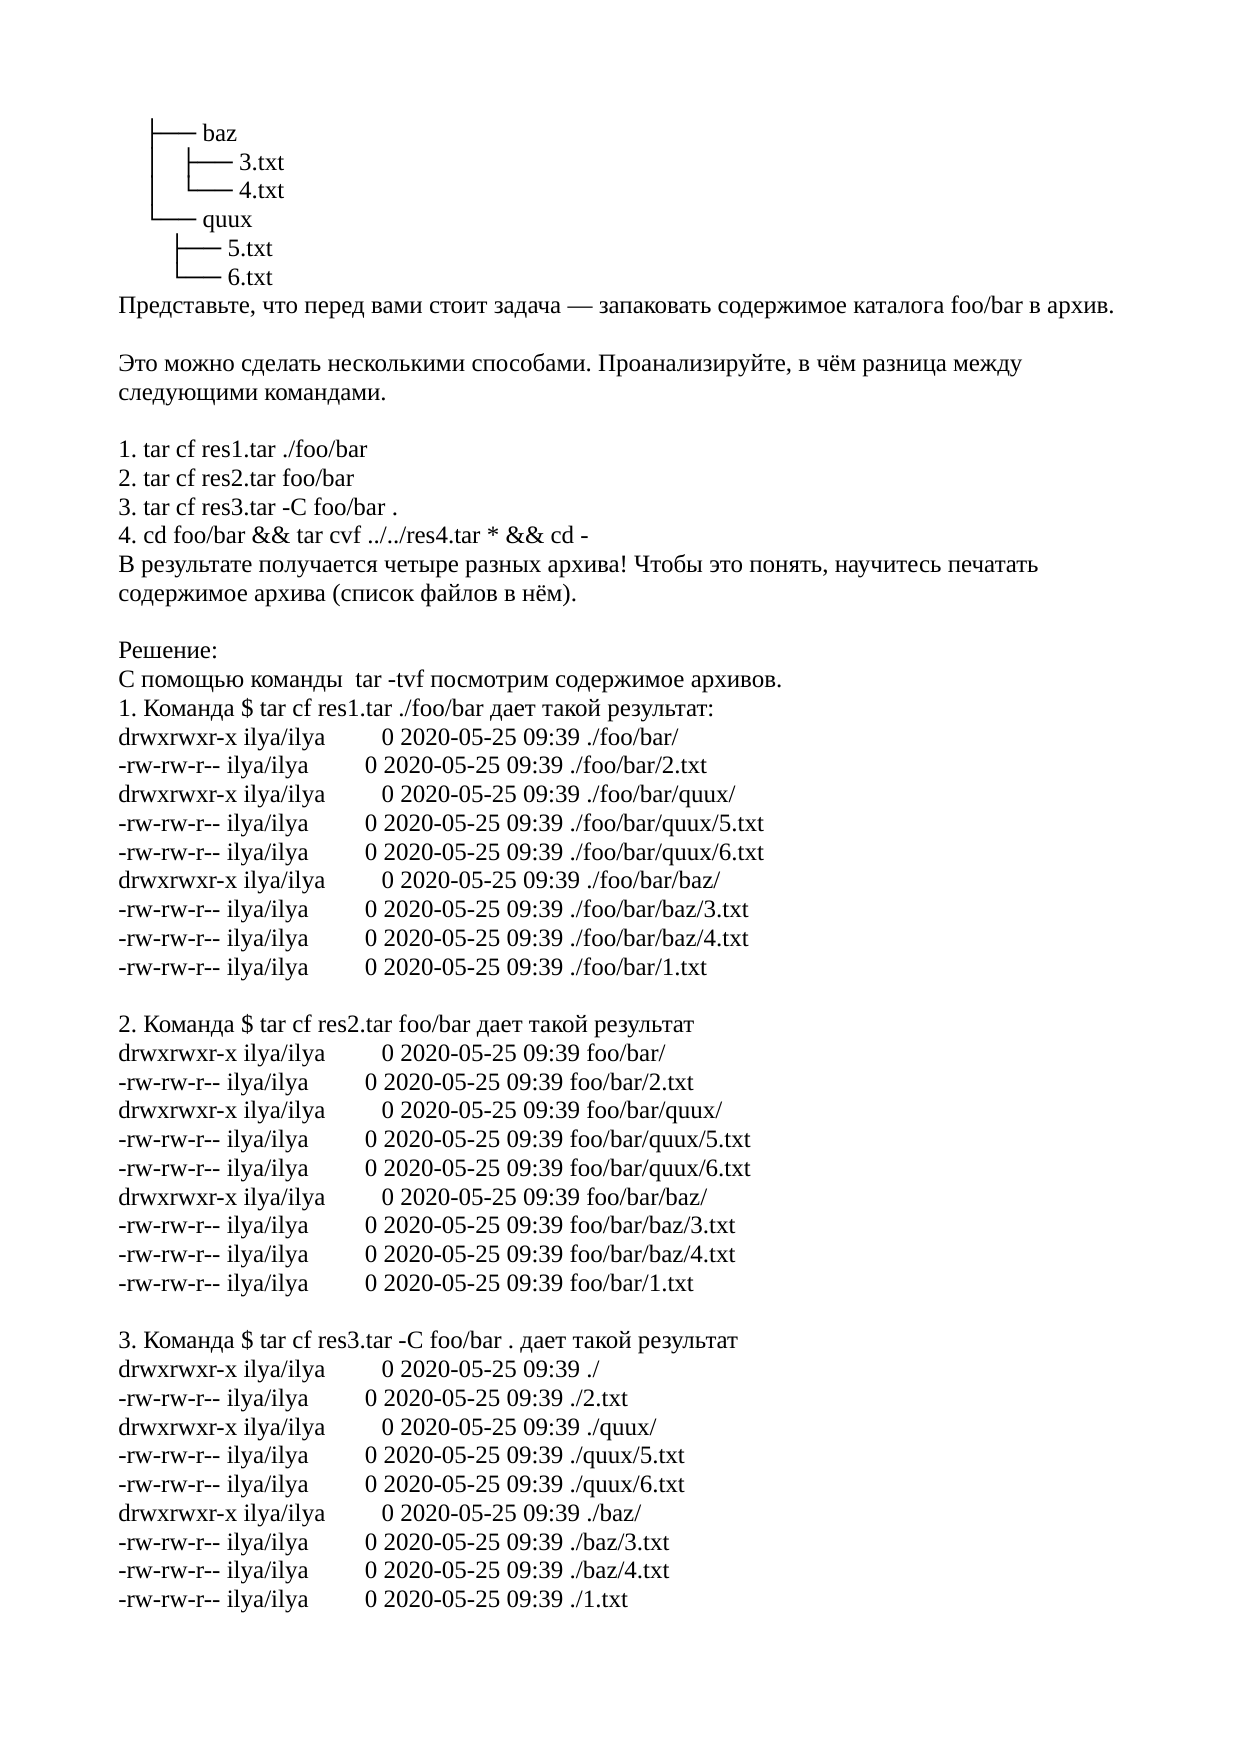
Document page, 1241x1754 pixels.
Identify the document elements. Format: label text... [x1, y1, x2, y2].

text drwxrwxr-x ilya/ilya 0 2020-05-25 09:39 ./foo/bar/quux/ [118, 779, 1122, 808]
text 1. tar cf res1.tar ./foo/bar [118, 434, 1122, 463]
text drwxrwxr-x ilya/ilya 0 2020-05-25 09:39 foo/bar/baz/ [118, 1182, 1122, 1211]
text 4. cd foo/bar && tar cvf ../../res4.tar * && cd - [118, 521, 1122, 549]
text -rw-rw-r-- ilya/ilya 0 2020-05-25 09:39 foo/bar/baz/4.txt [118, 1239, 1122, 1268]
text drwxrwxr-x ilya/ilya 0 2020-05-25 09:39 ./quux/ [118, 1412, 1122, 1441]
text Это можно сделать несколькими способами. Проанализируйте, в чём разница между следующими командами. [118, 348, 1122, 406]
text drwxrwxr-x ilya/ilya 0 2020-05-25 09:39 ./foo/bar/baz/ [118, 866, 1122, 894]
text -rw-rw-r-- ilya/ilya 0 2020-05-25 09:39 ./foo/bar/baz/3.txt [118, 894, 1122, 923]
text Представьте, что перед вами стоит задача — запаковать содержимое каталога foo/bar в архив. [118, 291, 1122, 319]
text drwxrwxr-x ilya/ilya 0 2020-05-25 09:39 ./ [118, 1354, 1122, 1383]
text -rw-rw-r-- ilya/ilya 0 2020-05-25 09:39 ./1.txt [118, 1584, 1122, 1613]
text -rw-rw-r-- ilya/ilya 0 2020-05-25 09:39 foo/bar/1.txt [118, 1268, 1122, 1297]
text -rw-rw-r-- ilya/ilya 0 2020-05-25 09:39 ./quux/6.txt [118, 1469, 1122, 1498]
text │ ├── 3.txt [189, 147, 1122, 176]
text В результате получается четыре разных архива! Чтобы это понять, научитесь печатать содержимое архива (список файлов в нём). [118, 549, 1122, 607]
text -rw-rw-r-- ilya/ilya 0 2020-05-25 09:39 ./quux/5.txt [118, 1441, 1122, 1469]
text ├── baz [118, 118, 151, 147]
text 3. Команда $ tar cf res3.tar -C foo/bar . дает такой результат [118, 1326, 1122, 1354]
text -rw-rw-r-- ilya/ilya 0 2020-05-25 09:39 ./foo/bar/baz/4.txt [118, 923, 1122, 952]
text -rw-rw-r-- ilya/ilya 0 2020-05-25 09:39 foo/bar/quux/5.txt [118, 1124, 1122, 1153]
text ├── baz [153, 118, 1122, 147]
text 2. tar cf res2.tar foo/bar [118, 463, 1122, 492]
text ├── 5.txt [118, 233, 176, 262]
text -rw-rw-r-- ilya/ilya 0 2020-05-25 09:39 ./2.txt [118, 1383, 1122, 1412]
text -rw-rw-r-- ilya/ilya 0 2020-05-25 09:39 foo/bar/2.txt [118, 1067, 1122, 1096]
text -rw-rw-r-- ilya/ilya 0 2020-05-25 09:39 ./foo/bar/quux/5.txt [118, 808, 1122, 837]
text С помощью команды tar -tvf посмотрим содержимое архивов. [118, 664, 1122, 693]
text -rw-rw-r-- ilya/ilya 0 2020-05-25 09:39 ./baz/3.txt [118, 1527, 1122, 1556]
text │ ├── 3.txt [153, 147, 187, 176]
text 3. tar cf res3.tar -C foo/bar . [118, 492, 1122, 521]
text 2. Команда $ tar cf res2.tar foo/bar дает такой результат [118, 1009, 1122, 1038]
text -rw-rw-r-- ilya/ilya 0 2020-05-25 09:39 ./foo/bar/1.txt [118, 952, 1122, 981]
text │ └── 4.txt [118, 176, 151, 204]
text └── quux [118, 204, 1122, 233]
text 1. Команда $ tar cf res1.tar ./foo/bar дает такой результат: [118, 693, 1122, 722]
text ├── 5.txt [178, 233, 1122, 262]
text -rw-rw-r-- ilya/ilya 0 2020-05-25 09:39 ./baz/4.txt [118, 1556, 1122, 1584]
text │ └── 4.txt [153, 176, 1122, 204]
text │ ├── 3.txt [118, 147, 151, 176]
text drwxrwxr-x ilya/ilya 0 2020-05-25 09:39 ./foo/bar/ [118, 722, 1122, 751]
text -rw-rw-r-- ilya/ilya 0 2020-05-25 09:39 ./foo/bar/2.txt [118, 751, 1122, 779]
text drwxrwxr-x ilya/ilya 0 2020-05-25 09:39 foo/bar/ [118, 1038, 1122, 1067]
text └── 6.txt [118, 262, 1122, 291]
text -rw-rw-r-- ilya/ilya 0 2020-05-25 09:39 foo/bar/baz/3.txt [118, 1211, 1122, 1239]
text drwxrwxr-x ilya/ilya 0 2020-05-25 09:39 ./baz/ [118, 1498, 1122, 1527]
text -rw-rw-r-- ilya/ilya 0 2020-05-25 09:39 foo/bar/quux/6.txt [118, 1153, 1122, 1182]
text drwxrwxr-x ilya/ilya 0 2020-05-25 09:39 foo/bar/quux/ [118, 1096, 1122, 1124]
text Решение: [118, 636, 1122, 664]
text -rw-rw-r-- ilya/ilya 0 2020-05-25 09:39 ./foo/bar/quux/6.txt [118, 837, 1122, 866]
